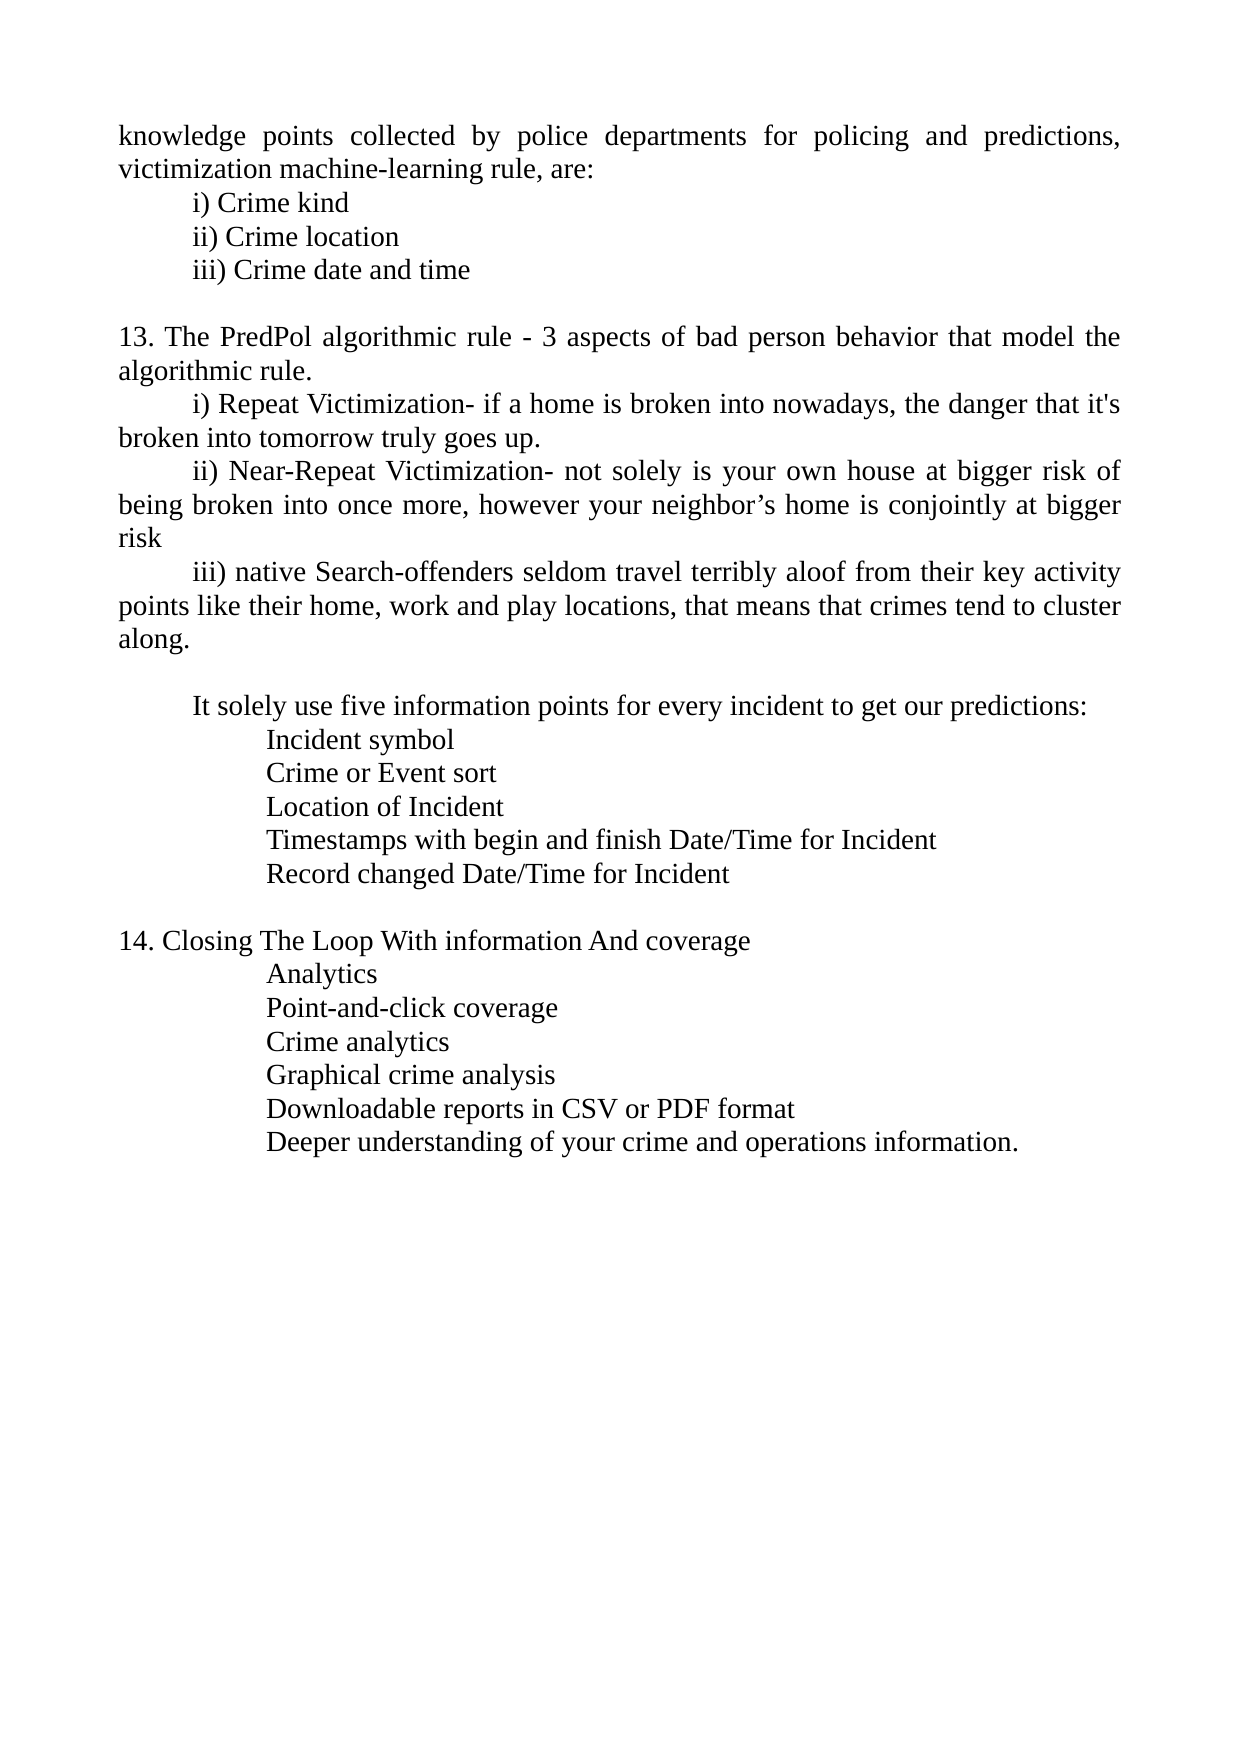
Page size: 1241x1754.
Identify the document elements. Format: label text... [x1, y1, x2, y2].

text Downloadable reports in CSV or PDF format [118, 1091, 1122, 1124]
text 13. The PredPol algorithmic rule - 3 aspects of bad person behavior that model the algorithmic rule. [118, 319, 1122, 386]
text Crime or Event sort [118, 755, 1122, 789]
text It solely use five information points for every incident to get our predictions: [118, 688, 1122, 722]
text i) Repeat Victimization- if a home is broken into nowadays, the danger that it's broken into tomorrow truly goes up. [118, 386, 1122, 453]
text Record changed Date/Time for Incident [118, 856, 1122, 889]
text knowledge points collected by police departments for policing and predictions, victimization machine-learning rule, are: [118, 118, 1122, 185]
text iii) Crime date and time [118, 252, 1122, 286]
text 14. Closing The Loop With information And coverage [118, 923, 1122, 957]
text ii) Near-Repeat Victimization- not solely is your own house at bigger risk of being broken into once more, however your neighbor’s home is conjointly at bigger risk [118, 453, 1122, 554]
text Incident symbol [118, 722, 1122, 755]
text Point-and-click coverage [118, 990, 1122, 1024]
text Analytics [118, 957, 1122, 990]
text Location of Incident [118, 789, 1122, 822]
text iii) native Search-offenders seldom travel terribly aloof from their key activity points like their home, work and play locations, that means that crimes tend to cluster along. [118, 554, 1122, 655]
text i) Crime kind [118, 185, 1122, 219]
text Crime analytics [118, 1024, 1122, 1057]
text ii) Crime location [118, 219, 1122, 252]
text Timestamps with begin and finish Date/Time for Incident [118, 822, 1122, 856]
text Deeper understanding of your crime and operations information. [118, 1124, 1122, 1158]
text Graphical crime analysis [118, 1057, 1122, 1091]
